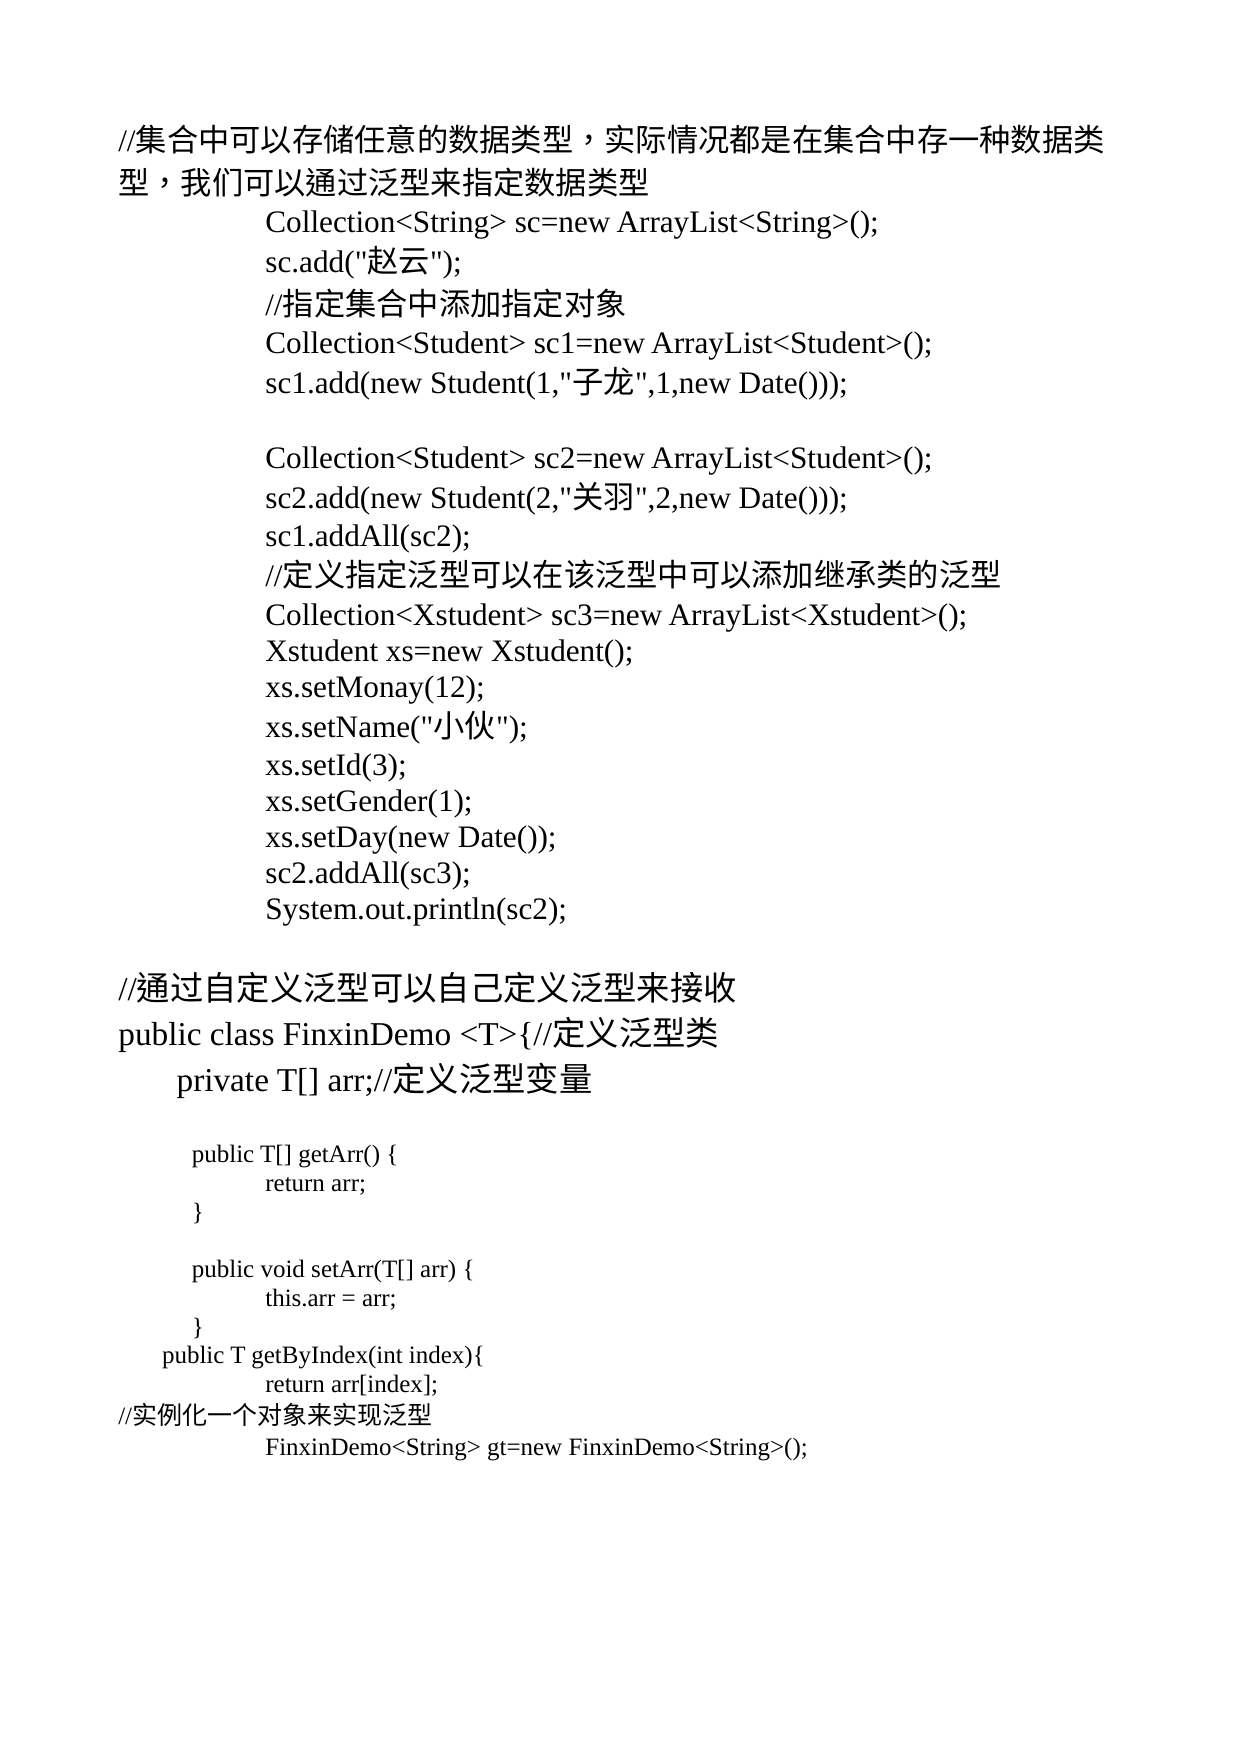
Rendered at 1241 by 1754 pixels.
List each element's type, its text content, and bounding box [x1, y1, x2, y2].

text //定义指定泛型可以在该泛型中可以添加继承类的泛型 [118, 553, 1122, 596]
text System.out.println(sc2); [118, 890, 1122, 926]
text sc1.addAll(sc2); [118, 517, 1122, 553]
text sc2.add(new Student(2,"关羽",2,new Date())); [118, 475, 1122, 517]
text sc.add("赵云"); [118, 239, 1122, 282]
text Xstudent xs=new Xstudent(); [118, 632, 1122, 668]
text Collection<Student> sc2=new ArrayList<Student>(); [118, 439, 1122, 475]
text xs.setGender(1); [118, 782, 1122, 818]
text sc1.add(new Student(1,"子龙",1,new Date())); [118, 360, 1122, 403]
text FinxinDemo<String> gt=new FinxinDemo<String>(); [118, 1432, 1122, 1461]
text xs.setDay(new Date()); [118, 818, 1122, 854]
text } [118, 1197, 1122, 1225]
text //指定集合中添加指定对象 [118, 282, 1122, 324]
text public T getByIndex(int index){ [118, 1340, 1122, 1369]
text public class FinxinDemo <T>{//定义泛型类 [118, 1010, 1122, 1055]
text Collection<Student> sc1=new ArrayList<Student>(); [118, 324, 1122, 360]
text this.arr = arr; [118, 1283, 1122, 1312]
text xs.setName("小伙"); [118, 704, 1122, 746]
text xs.setId(3); [118, 746, 1122, 782]
text private T[] arr;//定义泛型变量 [118, 1055, 1122, 1101]
text xs.setMonay(12); [118, 668, 1122, 704]
text sc2.addAll(sc3); [118, 854, 1122, 890]
text public T[] getArr() { [118, 1139, 1122, 1168]
text Collection<String> sc=new ArrayList<String>(); [118, 203, 1122, 239]
text Collection<Xstudent> sc3=new ArrayList<Xstudent>(); [118, 596, 1122, 632]
text //实例化一个对象来实现泛型 [118, 1398, 1122, 1432]
text //集合中可以存储任意的数据类型，实际情况都是在集合中存一种数据类型，我们可以通过泛型来指定数据类型 [118, 118, 1122, 203]
text return arr[index]; [118, 1369, 1122, 1398]
text //通过自定义泛型可以自己定义泛型来接收 [118, 964, 1122, 1010]
text } [118, 1312, 1122, 1340]
text return arr; [118, 1168, 1122, 1197]
text public void setArr(T[] arr) { [118, 1254, 1122, 1283]
